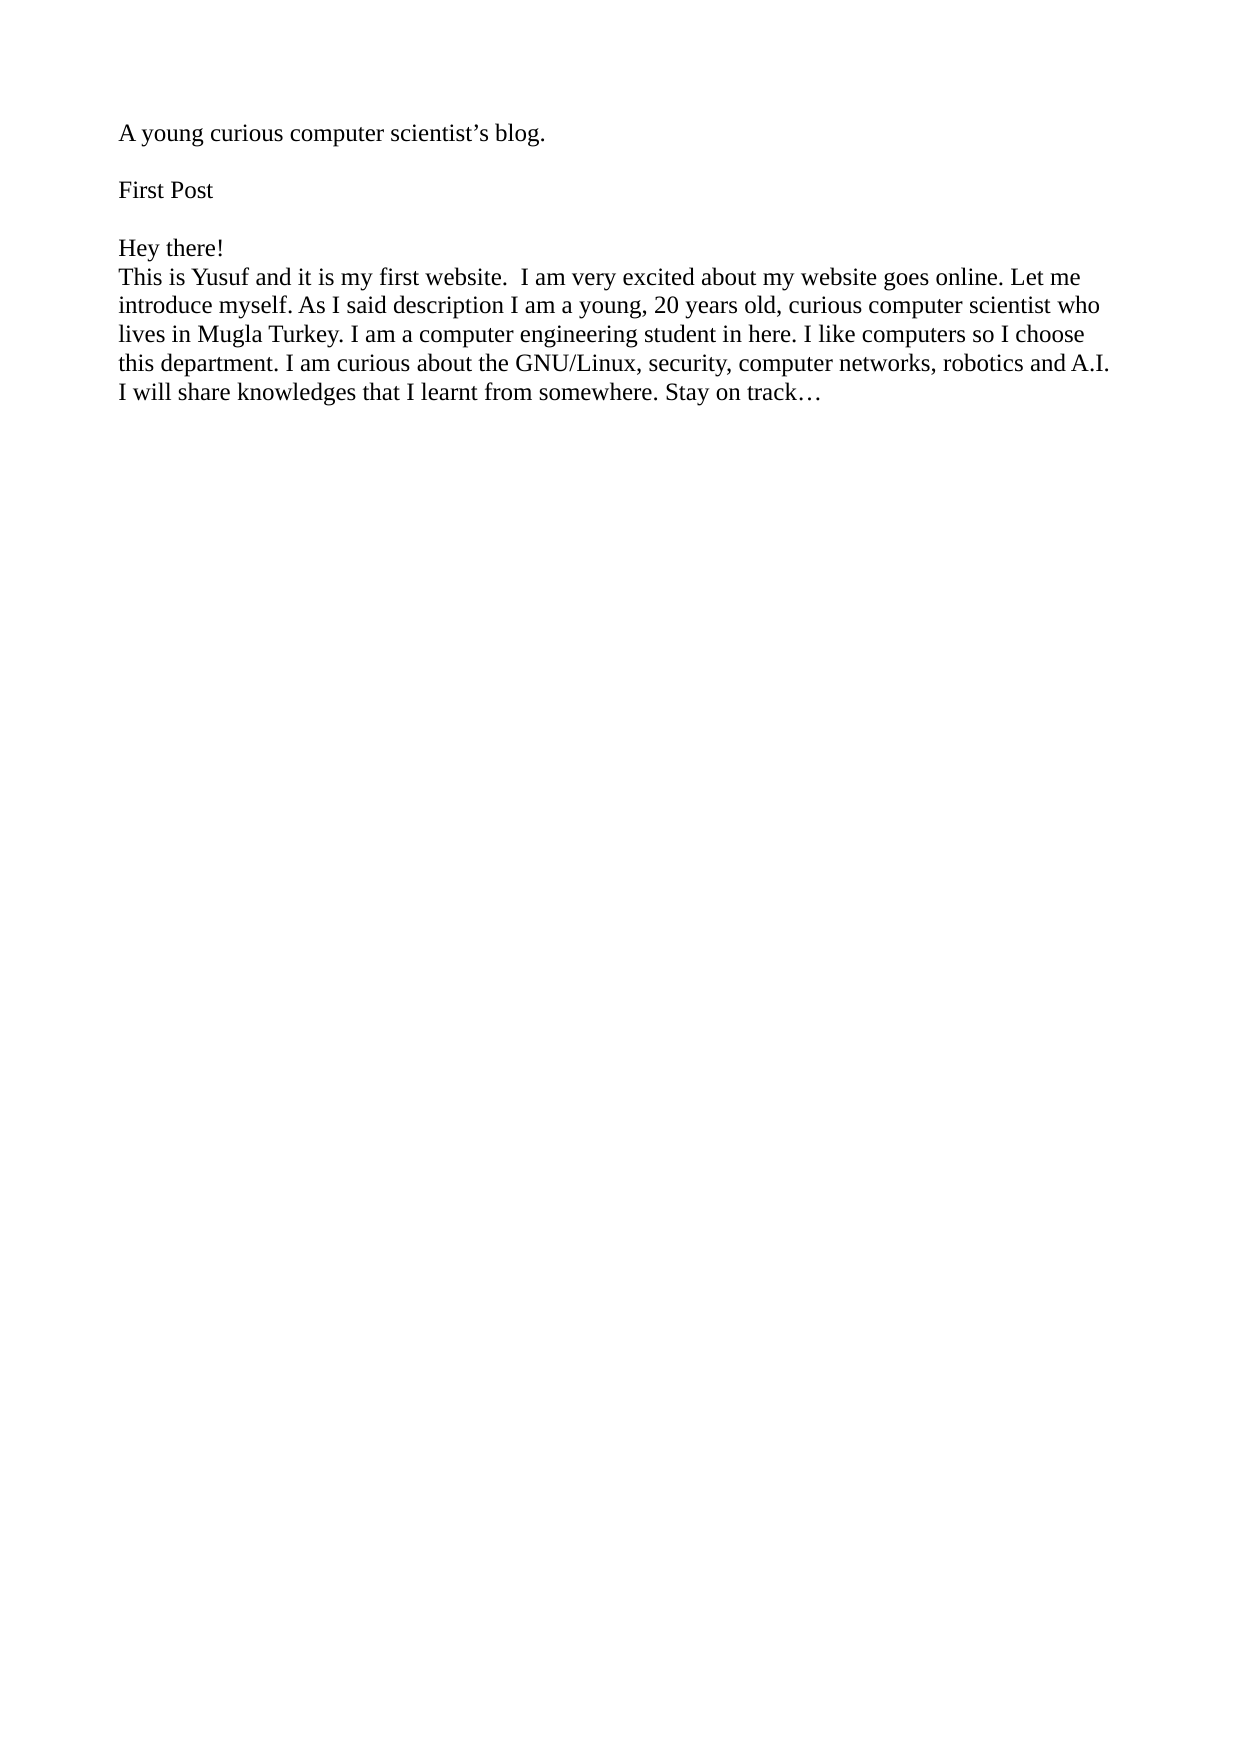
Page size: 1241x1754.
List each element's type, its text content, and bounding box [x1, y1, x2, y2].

text This is Yusuf and it is my first website. I am very excited about my website goes online. Let me introduce myself. As I said description I am a young, 20 years old, curious computer scientist who lives in Mugla Turkey. I am a computer engineering student in here. I like computers so I choose this department. I am curious about the GNU/Linux, security, computer networks, robotics and A.I. I will share knowledges that I learnt from somewhere. Stay on track… [118, 262, 1122, 406]
text First Post [118, 176, 1122, 204]
text A young curious computer scientist’s blog. [118, 118, 1122, 147]
text Hey there! [118, 233, 1122, 262]
